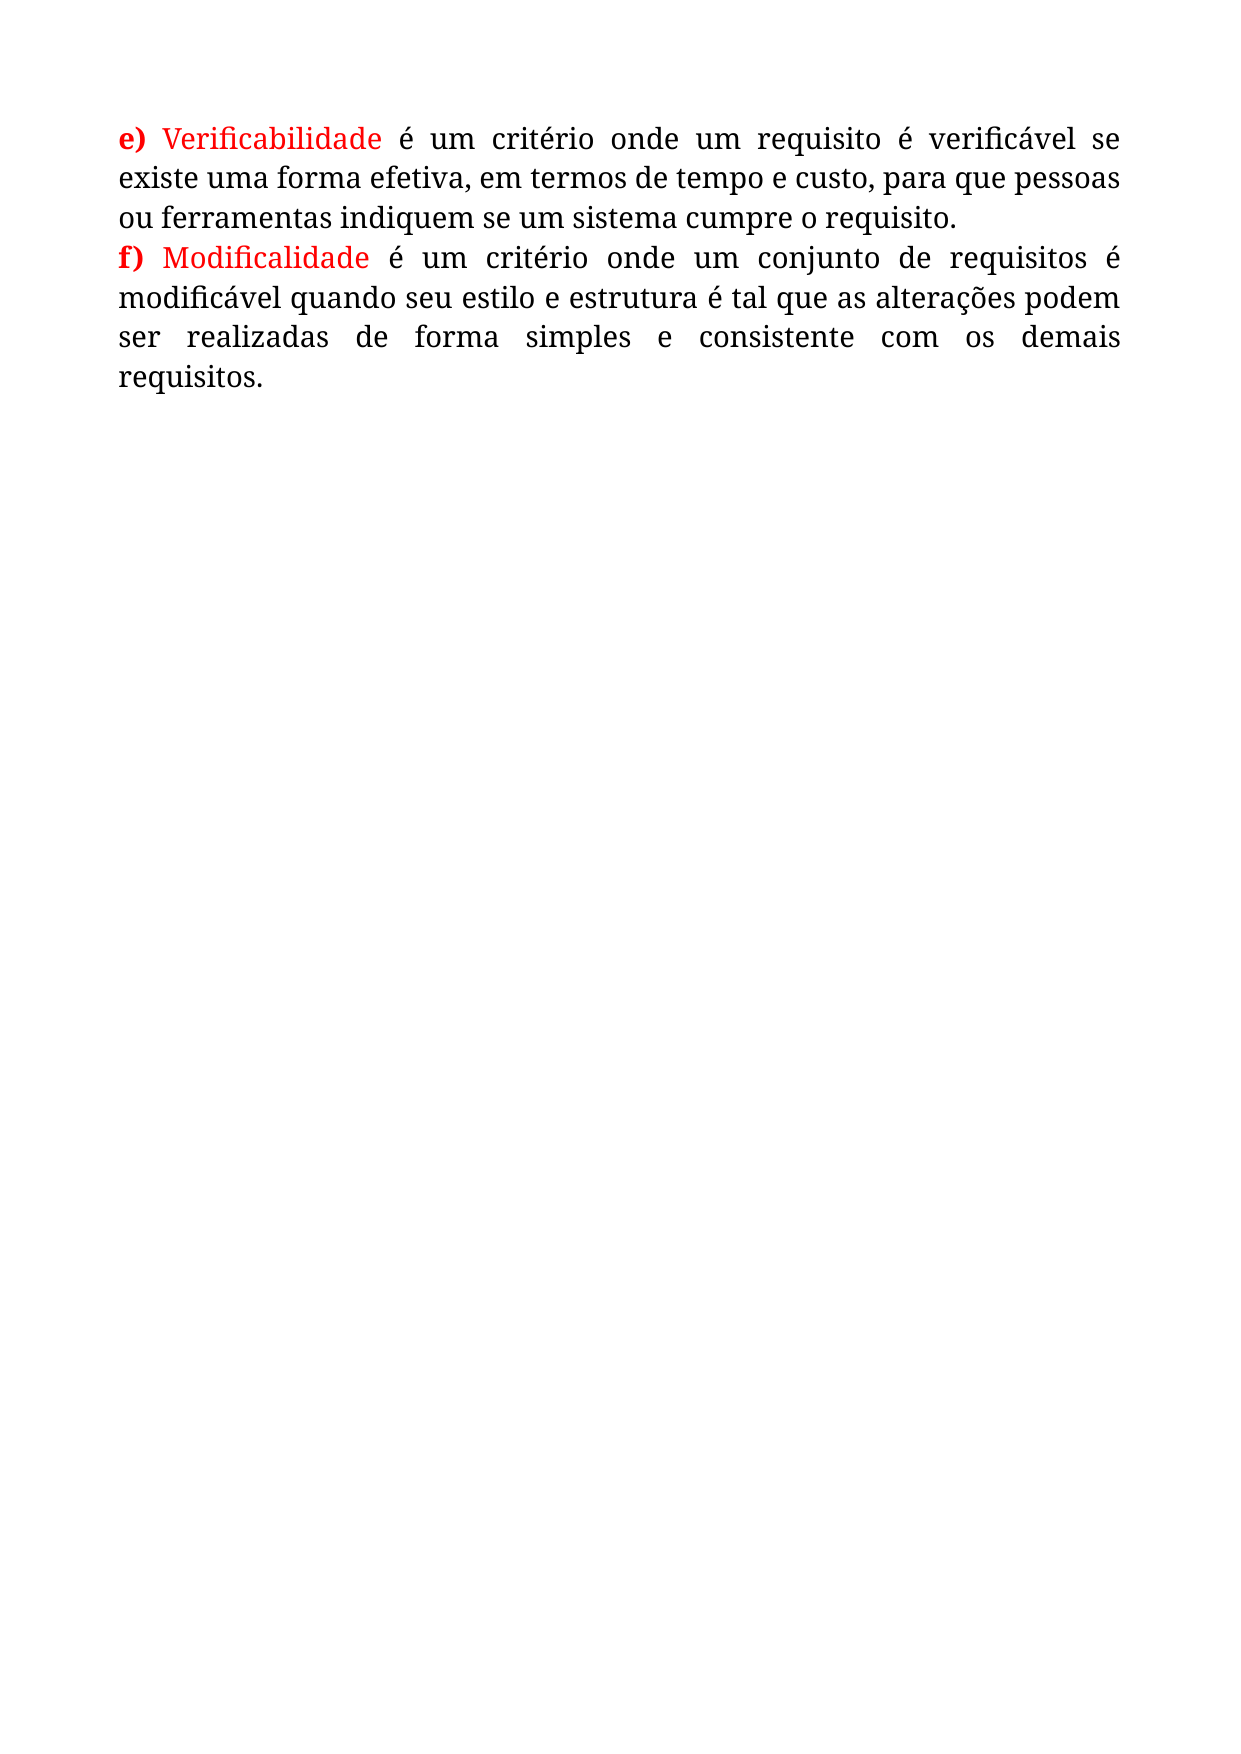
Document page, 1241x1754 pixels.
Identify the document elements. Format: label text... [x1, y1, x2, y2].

text e) Verificabilidade é um critério onde um requisito é verificável se existe uma forma efetiva, em termos de tempo e custo, para que pessoas ou ferramentas indiquem se um sistema cumpre o requisito. [118, 118, 1122, 237]
text f) Modificalidade é um critério onde um conjunto de requisitos é modificável quando seu estilo e estrutura é tal que as alterações podem ser realizadas de forma simples e consistente com os demais requisitos. [118, 237, 1122, 396]
